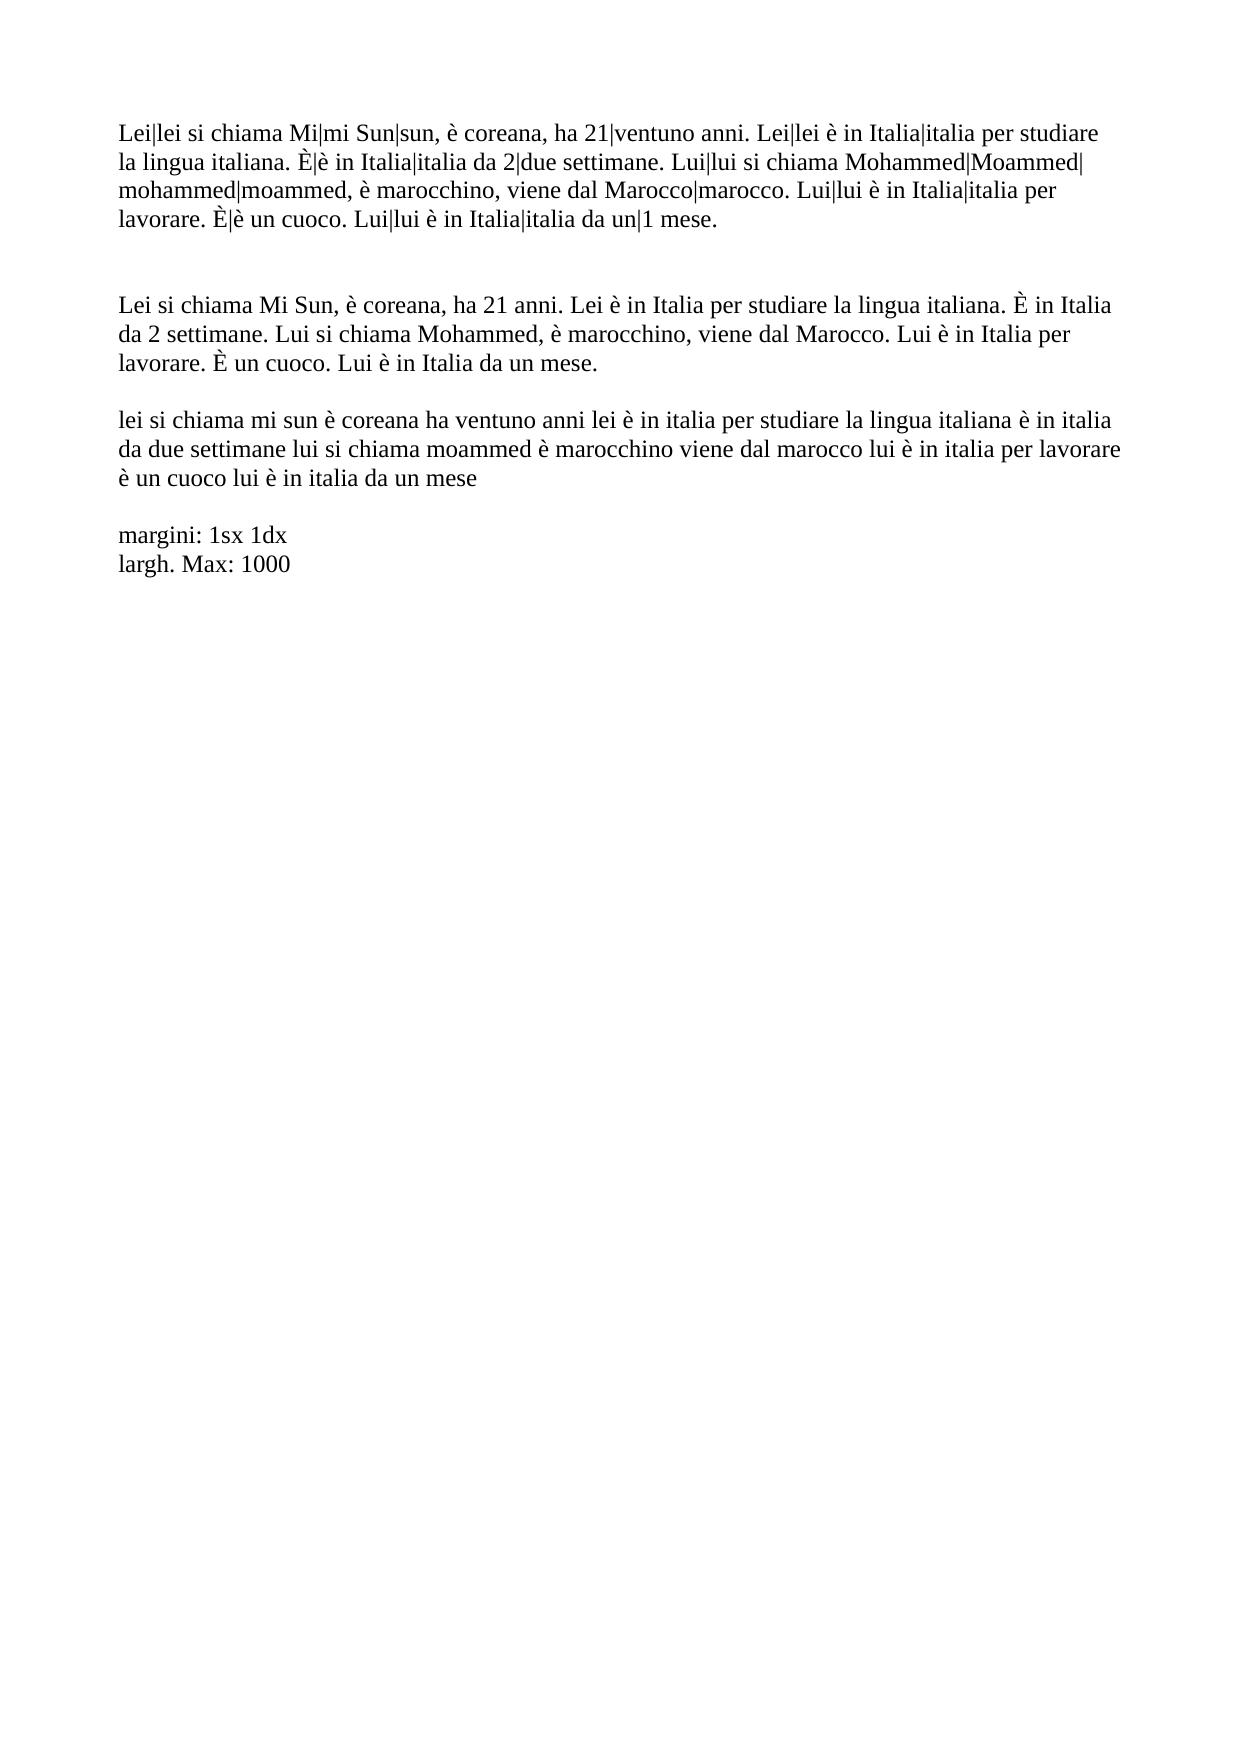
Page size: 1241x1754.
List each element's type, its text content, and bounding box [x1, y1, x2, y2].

text largh. Max: 1000 [118, 549, 1122, 578]
text Lei si chiama Mi Sun, è coreana, ha 21 anni. Lei è in Italia per studiare la lingua italiana. È in Italia da 2 settimane. Lui si chiama Mohammed, è marocchino, viene dal Marocco. Lui è in Italia per lavorare. È un cuoco. Lui è in Italia da un mese. [118, 291, 1122, 377]
text Lei|lei si chiama Mi|mi Sun|sun, è coreana, ha 21|ventuno anni. Lei|lei è in Italia|italia per studiare la lingua italiana. È|è in Italia|italia da 2|due settimane. Lui|lui si chiama Mohammed|Moammed|mohammed|moammed, è marocchino, viene dal Marocco|marocco. Lui|lui è in Italia|italia per lavorare. È|è un cuoco. Lui|lui è in Italia|italia da un|1 mese. [118, 118, 1122, 233]
text lei si chiama mi sun è coreana ha ventuno anni lei è in italia per studiare la lingua italiana è in italia da due settimane lui si chiama moammed è marocchino viene dal marocco lui è in italia per lavorare è un cuoco lui è in italia da un mese [118, 406, 1122, 492]
text margini: 1sx 1dx [118, 521, 1122, 549]
